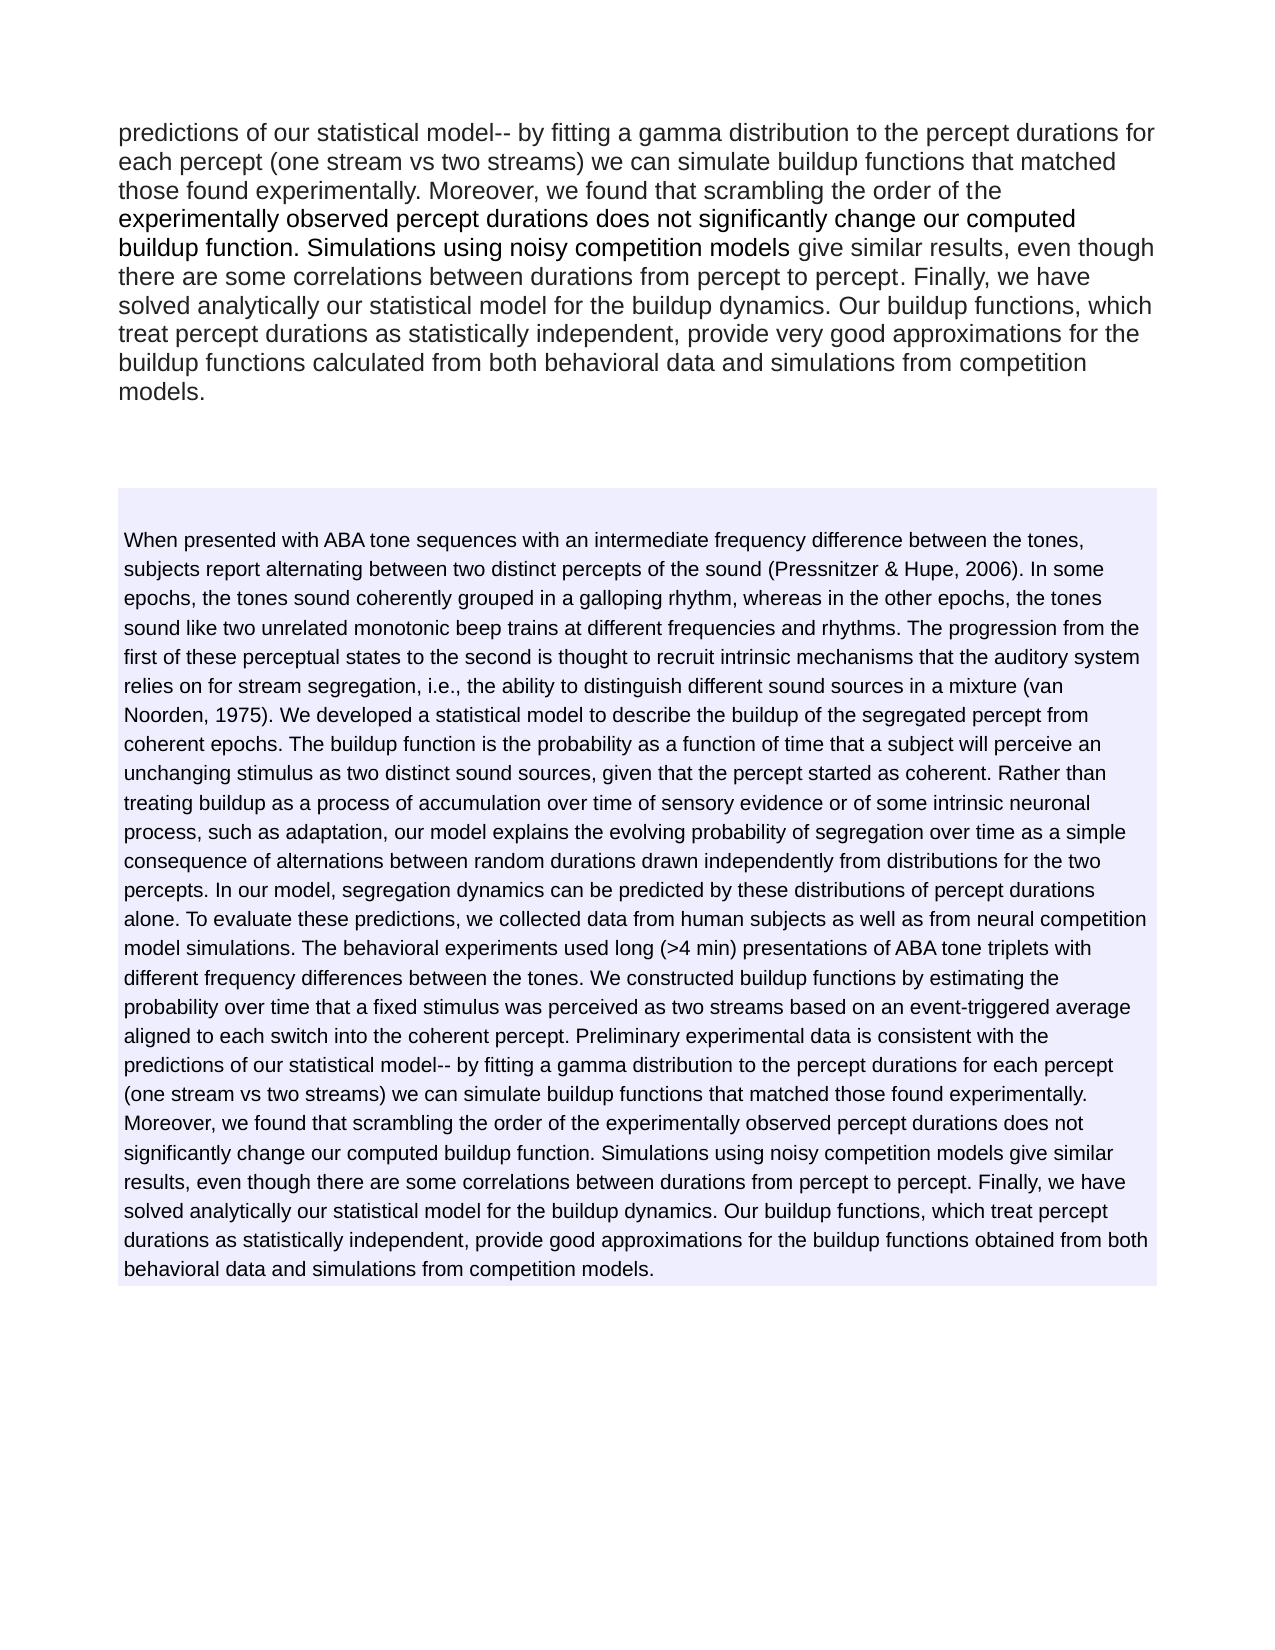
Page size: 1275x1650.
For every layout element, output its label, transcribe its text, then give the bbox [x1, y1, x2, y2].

text predictions of our statistical model-- by fitting a gamma distribution to the percept durations for each percept (one stream vs two streams) we can simulate buildup functions that matched those found experimentally. Moreover, we found that scrambling the order of the experimentally observed percept durations does not significantly change our computed buildup function. Simulations using noisy competition models give similar results, even though there are some correlations between durations from percept to percept. Finally, we have solved analytically our statistical model for the buildup dynamics. Our buildup functions, which treat percept durations as statistically independent, provide very good approximations for the buildup functions calculated from both behavioral data and simulations from competition models. [118, 118, 1157, 406]
table_header When presented with ABA tone sequences with an intermediate frequency difference between the tones, subjects report alternating between two distinct percepts of the sound (Pressnitzer & Hupe, 2006). In some epochs, the tones sound coherently grouped in a galloping rhythm, whereas in the other epochs, the tones sound like two unrelated monotonic beep trains at different frequencies and rhythms. The progression from the first of these perceptual states to the second is thought to recruit intrinsic mechanisms that the auditory system relies on for stream segregation, i.e., the ability to distinguish different sound sources in a mixture (van Noorden, 1975). We developed a statistical model to describe the buildup of the segregated percept from coherent epochs. The buildup function is the probability as a function of time that a subject will perceive an unchanging stimulus as two distinct sound sources, given that the percept started as coherent. Rather than treating buildup as a process of accumulation over time of sensory evidence or of some intrinsic neuronal process, such as adaptation, our model explains the evolving probability of segregation over time as a simple consequence of alternations between random durations drawn independently from distributions for the two percepts. In our model, segregation dynamics can be predicted by these distributions of percept durations alone. To evaluate these predictions, we collected data from human subjects as well as from neural competition model simulations. The behavioral experiments used long (>4 min) presentations of ABA tone triplets with different frequency differences between the tones. We constructed buildup functions by estimating the probability over time that a fixed stimulus was perceived as two streams based on an event-triggered average aligned to each switch into the coherent percept. Preliminary experimental data is consistent with the predictions of our statistical model-- by fitting a gamma distribution to the percept durations for each percept (one stream vs two streams) we can simulate buildup functions that matched those found experimentally. Moreover, we found that scrambling the order of the experimentally observed percept durations does not significantly change our computed buildup function. Simulations using noisy competition models give similar results, even though there are some correlations between durations from percept to percept. Finally, we have solved analytically our statistical model for the buildup dynamics. Our buildup functions, which treat percept durations as statistically independent, provide good approximations for the buildup functions obtained from both behavioral data and simulations from competition models. [118, 488, 1157, 1286]
